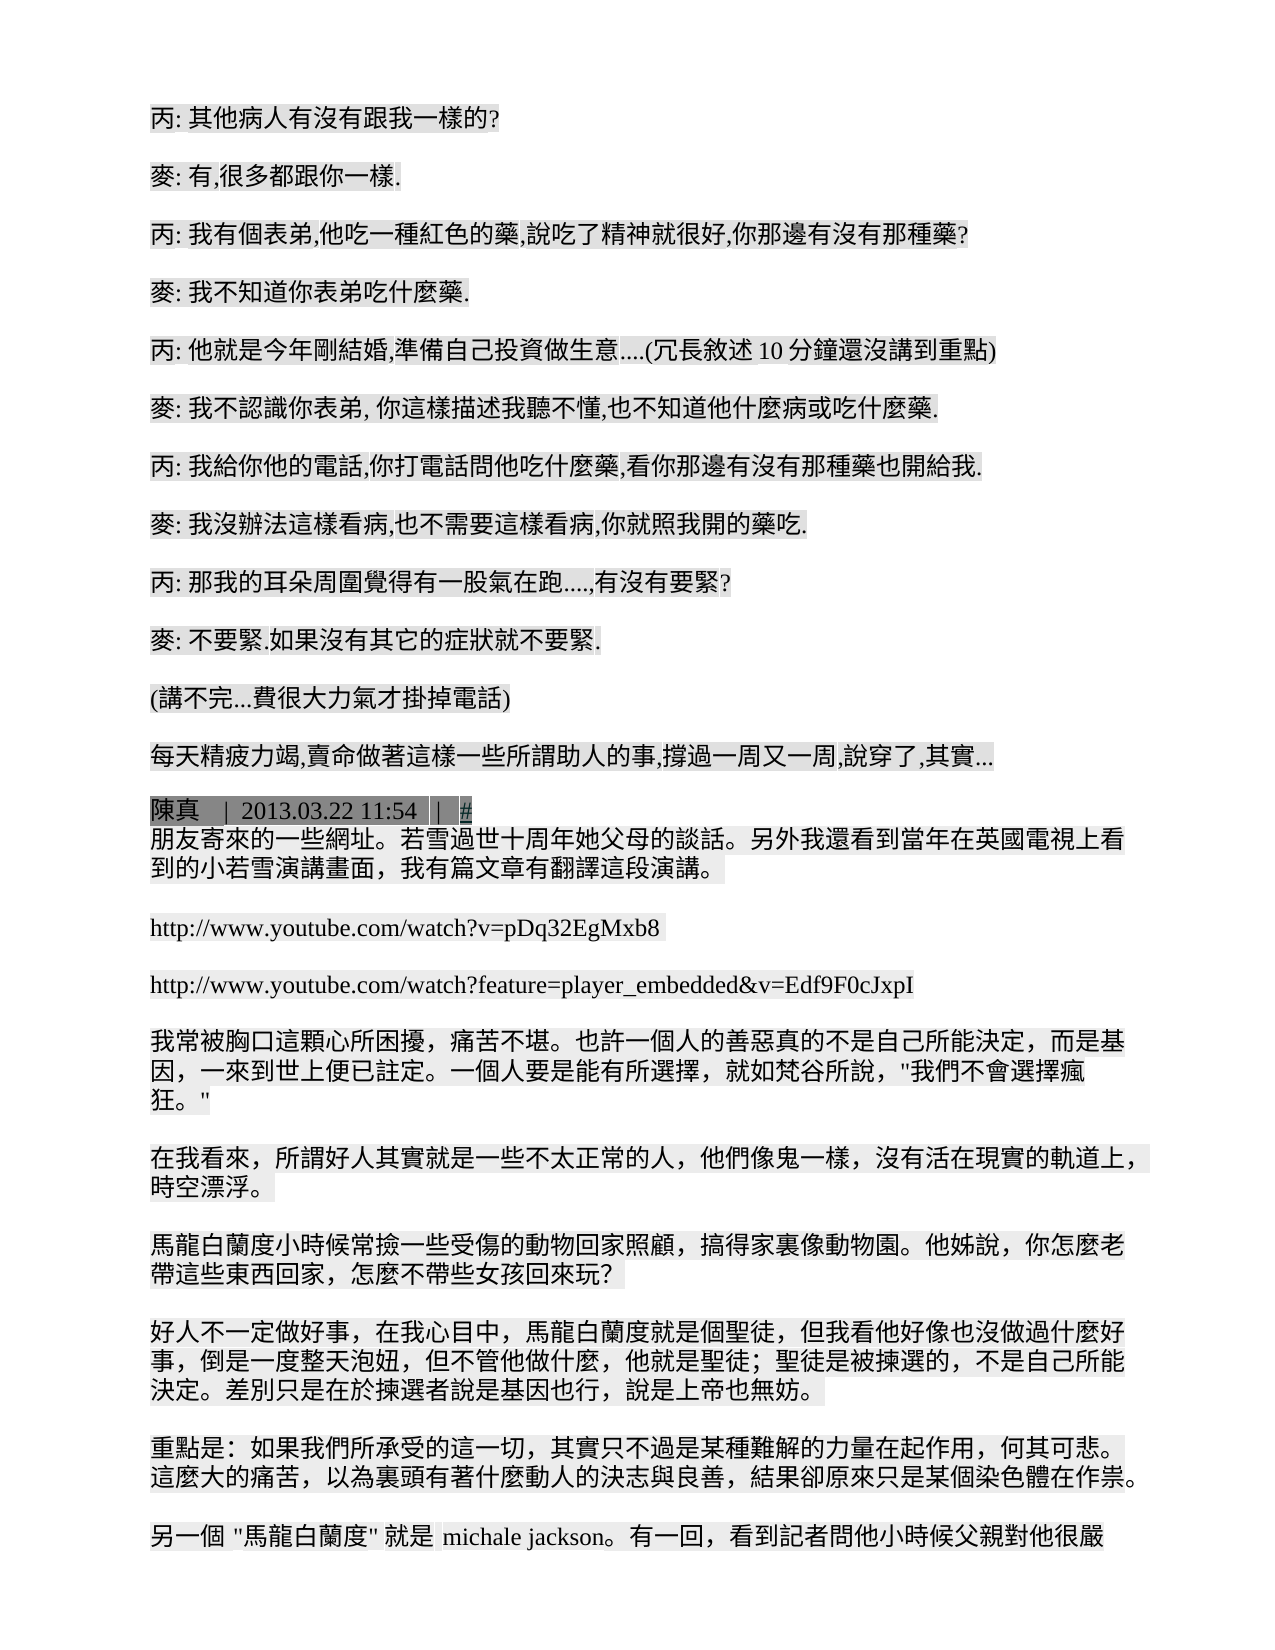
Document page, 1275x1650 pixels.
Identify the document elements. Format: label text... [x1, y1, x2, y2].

text 陳真 | 2013.03.22 11:54 | # [150, 796, 1125, 826]
text 朋友寄來的一些網址。若雪過世十周年她父母的談話。另外我還看到當年在英國電視上看到的小若雪演講畫面，我有篇文章有翻譯這段演講。 http://www.youtube.com/watch?v=pDq32EgMxb8 http://www.youtube.com/watch?feature=player_embedded&v=Edf9F0cJxpI 我常被胸口這顆心所困擾，痛苦不堪。也許一個人的善惡真的不是自己所能決定，而是基因，一來到世上便已註定。一個人要是能有所選擇，就如梵谷所說，"我們不會選擇瘋狂。" 在我看來，所謂好人其實就是一些不太正常的人，他們像鬼一樣，沒有活在現實的軌道上，時空漂浮。 馬龍白蘭度小時候常撿一些受傷的動物回家照顧，搞得家裏像動物園。他姊說，你怎麼老帶這些東西回家，怎麼不帶些女孩回來玩？ 好人不一定做好事，在我心目中，馬龍白蘭度就是個聖徒，但我看他好像也沒做過什麼好事，倒是一度整天泡妞，但不管他做什麼，他就是聖徒；聖徒是被揀選的，不是自己所能決定。差別只是在於揀選者說是基因也行，說是上帝也無妨。 重點是：如果我們所承受的這一切，其實只不過是某種難解的力量在起作用，何其可悲。這麼大的痛苦，以為裏頭有著什麼動人的決志與良善，結果卻原來只是某個染色體在作祟。 另一個 "馬龍白蘭度" 就是 michale jackson。有一回，看到記者問他小時候父親對他很嚴厲的事，michael jackson 輕聲回答記者說："妳為什麼要這樣對我？" 這一幕讓我很感動。也許你會問這樣一個生活片段有啥好感動？原因當然說不出來，但說不出原因並不代表不確定；從一些表面上好像沒什麼特別的言行，我能看出巨大的良善。這麼大的一種良善，很難想像是自己所能左右或抉擇。套句Spinoza的比喻，一顆石頭被人往空中丟，石頭若會思考，很可能會以為是自己在飛，是自己選擇了飛行路線與落點。 常想起電影《Thirst》（蝙蝠）裡吸血鬼那段祈禱詞，我配不上這禱告詞，否則我會願意把它刻在墓碑上： 「主啊，求祢讓我像血肉潰爛的痲瘋病患，人人閃避惟恐不及；如斬斷四肢的人士，無法移動分毫；求祢將我兩頰奪去，讓眼淚無法流於其上；將我唇舌撕碎，使我無法以之犯罪；拔除我雙手指甲，讓我無從掌握；扭曲我的臂膀，讓我連最輕之物也無法承受；讓我像腦瘤病患般無法做出評價；蹂躪我曾立誓之肉體貞潔，使我毫無尊嚴；置我於永恆恥辱中，無人願為我禱告；惟求主之憐憫。」 最後一句最讓我感動。當我明白這一切都不是我所能掌握，我只是一顆不知將被拋向何方的石子，只求擲石者的憐憫。 [150, 826, 1125, 1551]
text 丙: 其他病人有沒有跟我一樣的? 麥: 有,很多都跟你一樣. 丙: 我有個表弟,他吃一種紅色的藥,說吃了精神就很好,你那邊有沒有那種藥? 麥: 我不知道你表弟吃什麼藥. 丙: 他就是今年剛結婚,準備自己投資做生意....(冗長敘述10分鐘還沒講到重點) 麥: 我不認識你表弟, 你這樣描述我聽不懂,也不知道他什麼病或吃什麼藥. 丙: 我給你他的電話,你打電話問他吃什麼藥,看你那邊有沒有那種藥也開給我. 麥: 我沒辦法這樣看病,也不需要這樣看病,你就照我開的藥吃. 丙: 那我的耳朵周圍覺得有一股氣在跑....,有沒有要緊? 麥: 不要緊.如果沒有其它的症狀就不要緊. (講不完...費很大力氣才掛掉電話) 每天精疲力竭,賣命做著這樣一些所謂助人的事,撐過一周又一周,說穿了,其實... [150, 75, 1125, 771]
